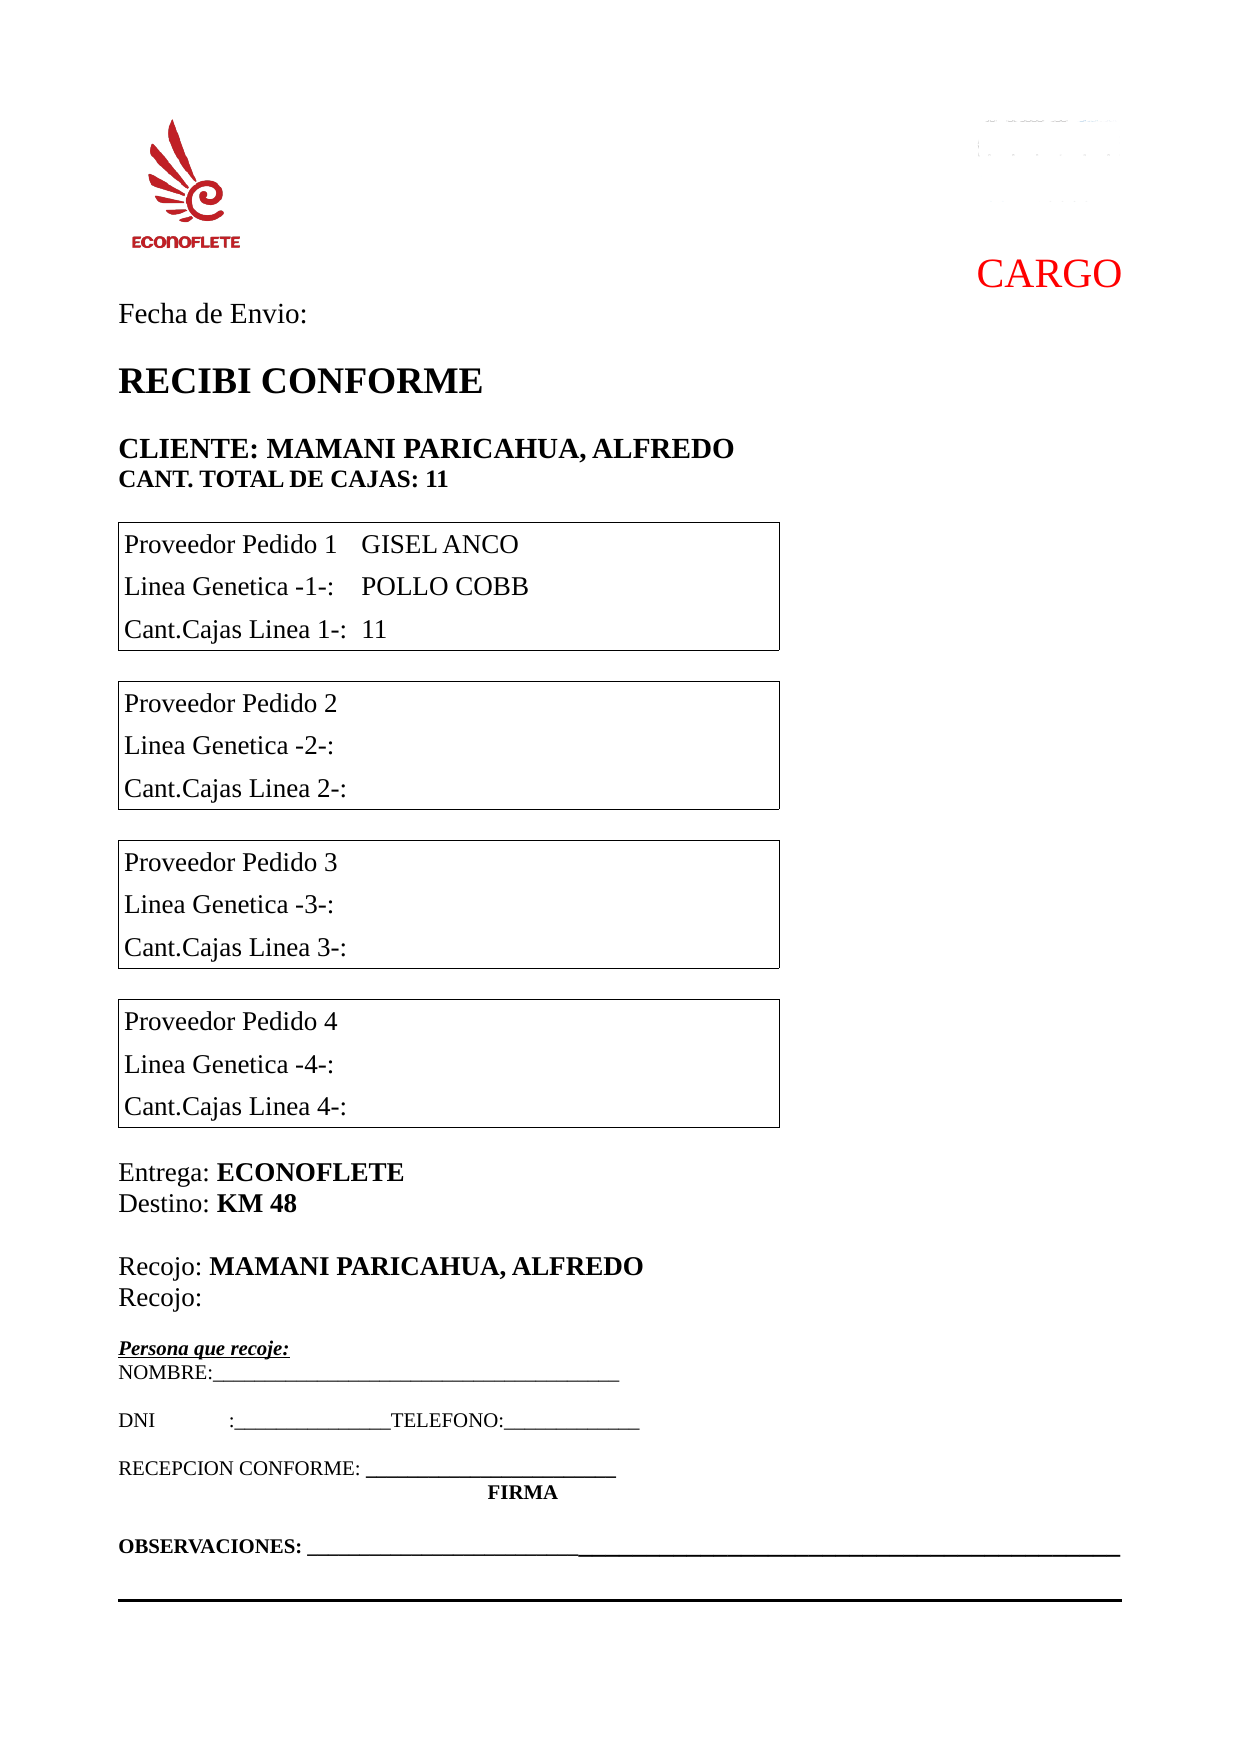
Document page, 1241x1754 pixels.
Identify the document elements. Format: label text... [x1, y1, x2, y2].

text RECEPCION CONFORME: ________________________ [118, 1456, 1122, 1480]
text OBSERVACIONES: __________________________________________________________________ [118, 1528, 1122, 1559]
table_cell [356, 883, 779, 926]
table_cell Cant.Cajas Linea 2-: [119, 766, 356, 809]
table_cell Linea Genetica -4-: [119, 1042, 356, 1085]
text Entrega: ECONOFLETE [118, 1156, 1122, 1187]
table_cell Proveedor Pedido 4 [119, 1000, 356, 1042]
text FIRMA [118, 1480, 1122, 1504]
text NOMBRE:_______________________________________ [118, 1360, 1122, 1384]
table_cell [356, 926, 779, 968]
table_cell [356, 766, 779, 809]
table_cell Cant.Cajas Linea 1-: [119, 607, 356, 650]
text CLIENTE: MAMANI PARICAHUA, ALFREDO [118, 431, 1122, 464]
table_cell [356, 1042, 779, 1085]
table_cell Linea Genetica -2-: [119, 724, 356, 766]
table_cell [356, 724, 779, 766]
text Recojo: [118, 1281, 1122, 1312]
table_cell Cant.Cajas Linea 4-: [119, 1085, 356, 1127]
text Persona que recoje: [118, 1336, 1122, 1360]
table_cell [356, 651, 779, 681]
text DNI :_______________TELEFONO:_____________ [118, 1408, 1122, 1432]
table_cell POLLO COBB [356, 565, 779, 607]
table_cell [118, 969, 356, 999]
table_header GISEL ANCO [356, 523, 779, 564]
text CANT. TOTAL DE CAJAS: 11 [118, 464, 1122, 493]
table_cell [356, 841, 779, 883]
table_cell Proveedor Pedido 3 [119, 841, 356, 883]
table_header Proveedor Pedido 1 [119, 523, 356, 564]
table_cell [356, 1000, 779, 1042]
text Destino: KM 48 [118, 1187, 1122, 1218]
picture [118, 118, 254, 249]
table_cell Proveedor Pedido 2 [119, 682, 356, 724]
table_cell Cant.Cajas Linea 3-: [119, 926, 356, 968]
table_cell [356, 682, 779, 724]
table_cell [356, 969, 779, 999]
text RECIBI CONFORME [118, 359, 1122, 402]
table_cell Linea Genetica -3-: [119, 883, 356, 926]
text CARGO [118, 224, 1122, 297]
text Recojo: MAMANI PARICAHUA, ALFREDO [118, 1249, 1122, 1281]
table_cell 11 [356, 607, 779, 650]
table_cell [118, 810, 356, 840]
table_cell Linea Genetica -1-: [119, 565, 356, 607]
text Fecha de Envio: [118, 297, 1122, 330]
table_cell [356, 810, 779, 840]
table_cell [356, 1085, 779, 1127]
table_cell [118, 651, 356, 681]
